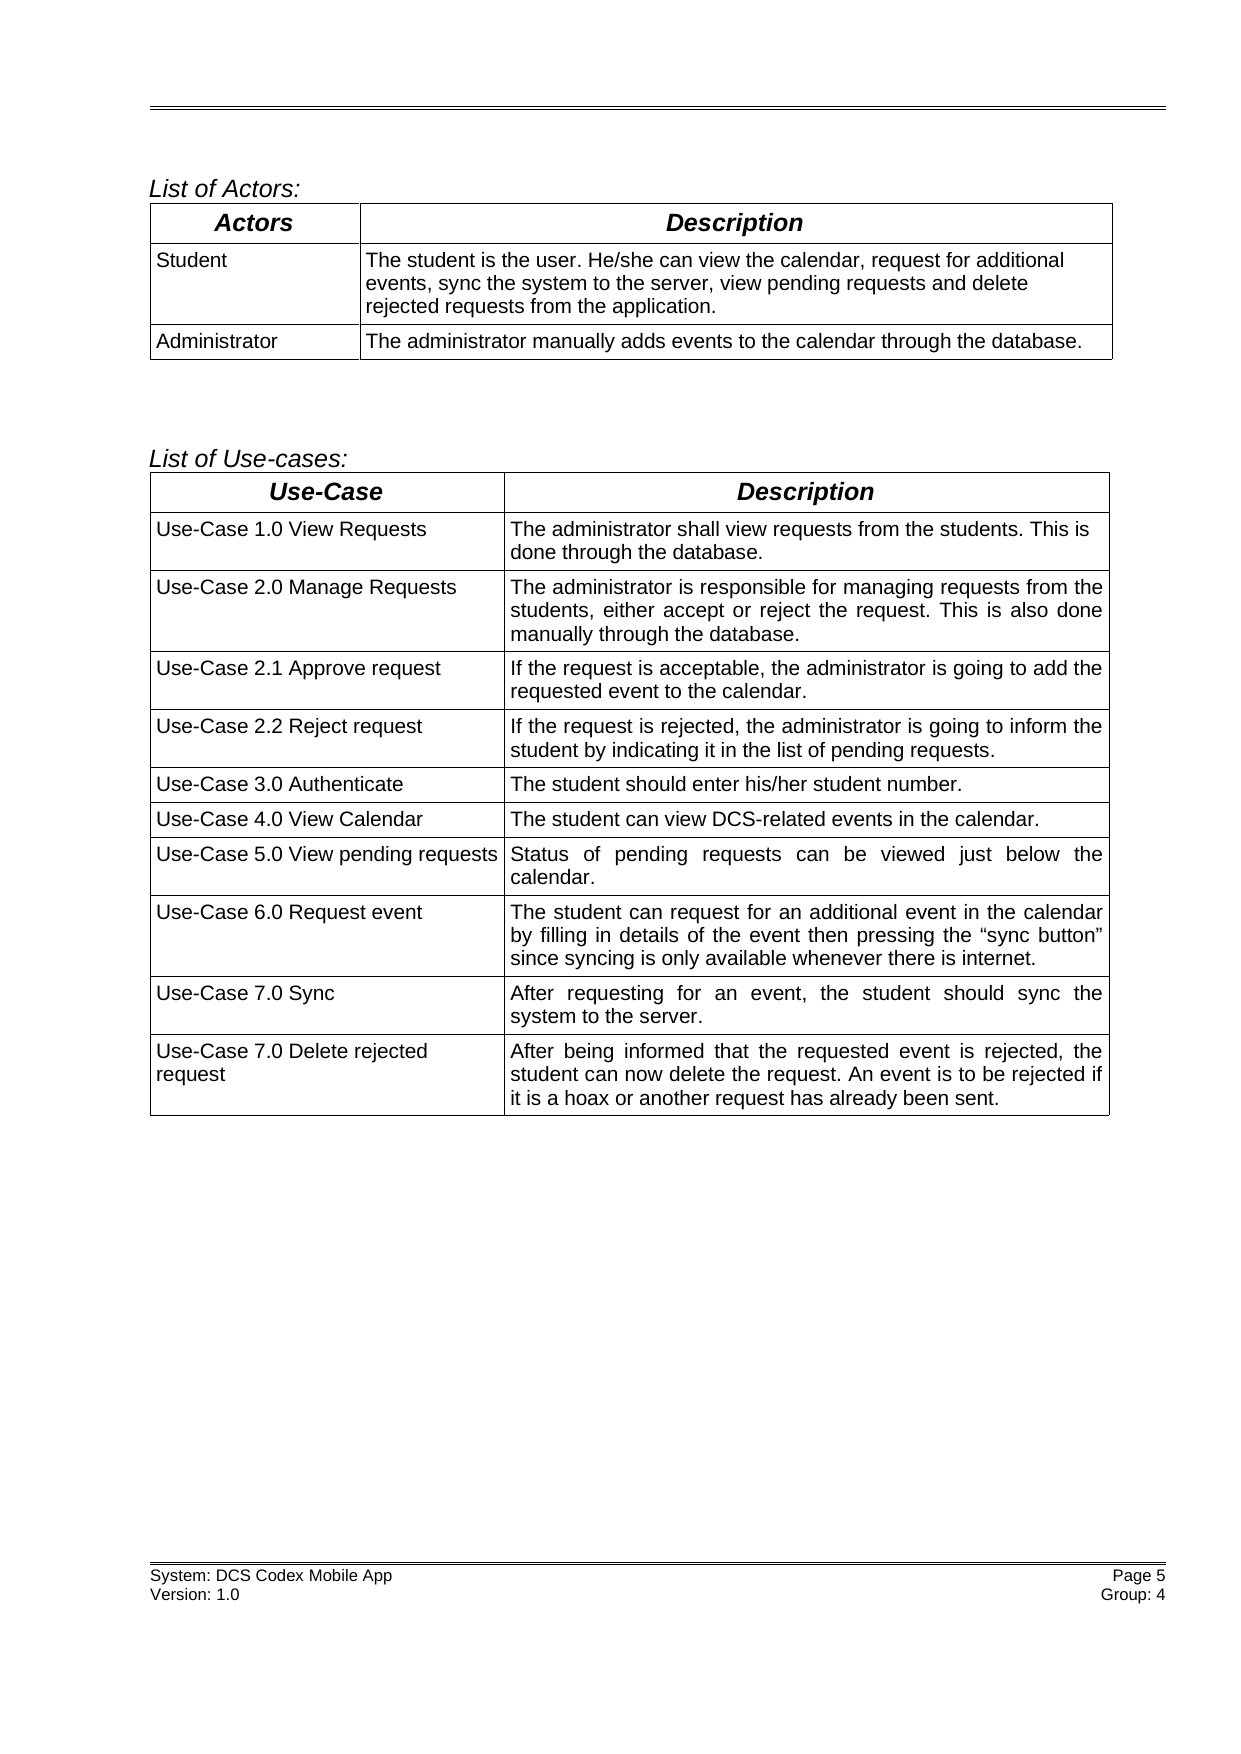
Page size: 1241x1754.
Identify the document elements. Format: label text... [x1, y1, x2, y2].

table_header Description [505, 473, 1109, 512]
table_cell Use-Case 7.0 Sync [151, 977, 504, 1034]
table_cell After requesting for an event, the student should sync the system to the server. [505, 977, 1109, 1034]
table_cell Use-Case 6.0 Request event [151, 896, 504, 976]
table_cell Administrator [151, 325, 359, 359]
table_cell Use-Case 4.0 View Calendar [151, 803, 504, 837]
table_cell Status of pending requests can be viewed just below the calendar. [505, 838, 1109, 895]
table_cell The administrator is responsible for managing requests from the students, either accept or reject the request. This is also done manually through the database. [505, 571, 1109, 651]
table_cell The student is the user. He/she can view the calendar, request for additional events, sync the system to the server, view pending requests and delete rejected requests from the application. [361, 244, 1112, 324]
table_header Description [361, 204, 1112, 243]
table_cell Use-Case 2.1 Approve request [151, 652, 504, 709]
table_cell Use-Case 7.0 Delete rejected request [151, 1035, 504, 1115]
table_cell If the request is rejected, the administrator is going to inform the student by indicating it in the list of pending requests. [505, 710, 1109, 767]
table_cell The student should enter his/her student number. [505, 768, 1109, 802]
table_cell Use-Case 1.0 View Requests [151, 513, 504, 570]
table_cell Use-Case 2.2 Reject request [151, 710, 504, 767]
text List of Actors: [148, 175, 1166, 203]
table_cell Student [151, 244, 359, 324]
table_header Use-Case [151, 473, 504, 512]
table_cell The administrator manually adds events to the calendar through the database. [361, 325, 1112, 359]
table_cell If the request is acceptable, the administrator is going to add the requested event to the calendar. [505, 652, 1109, 709]
table_cell After being informed that the requested event is rejected, the student can now delete the request. An event is to be rejected if it is a hoax or another request has already been sent. [505, 1035, 1109, 1115]
table_cell The student can request for an additional event in the calendar by filling in details of the event then pressing the “sync button” since syncing is only available whenever there is internet. [505, 896, 1109, 976]
table_header Actors [151, 204, 359, 243]
table_cell Use-Case 3.0 Authenticate [151, 768, 504, 802]
text List of Use-cases: [148, 444, 1166, 472]
table_cell The administrator shall view requests from the students. This is done through the database. [505, 513, 1109, 570]
table_cell Use-Case 2.0 Manage Requests [151, 571, 504, 651]
table_cell Use-Case 5.0 View pending requests [151, 838, 504, 895]
table_cell The student can view DCS-related events in the calendar. [505, 803, 1109, 837]
